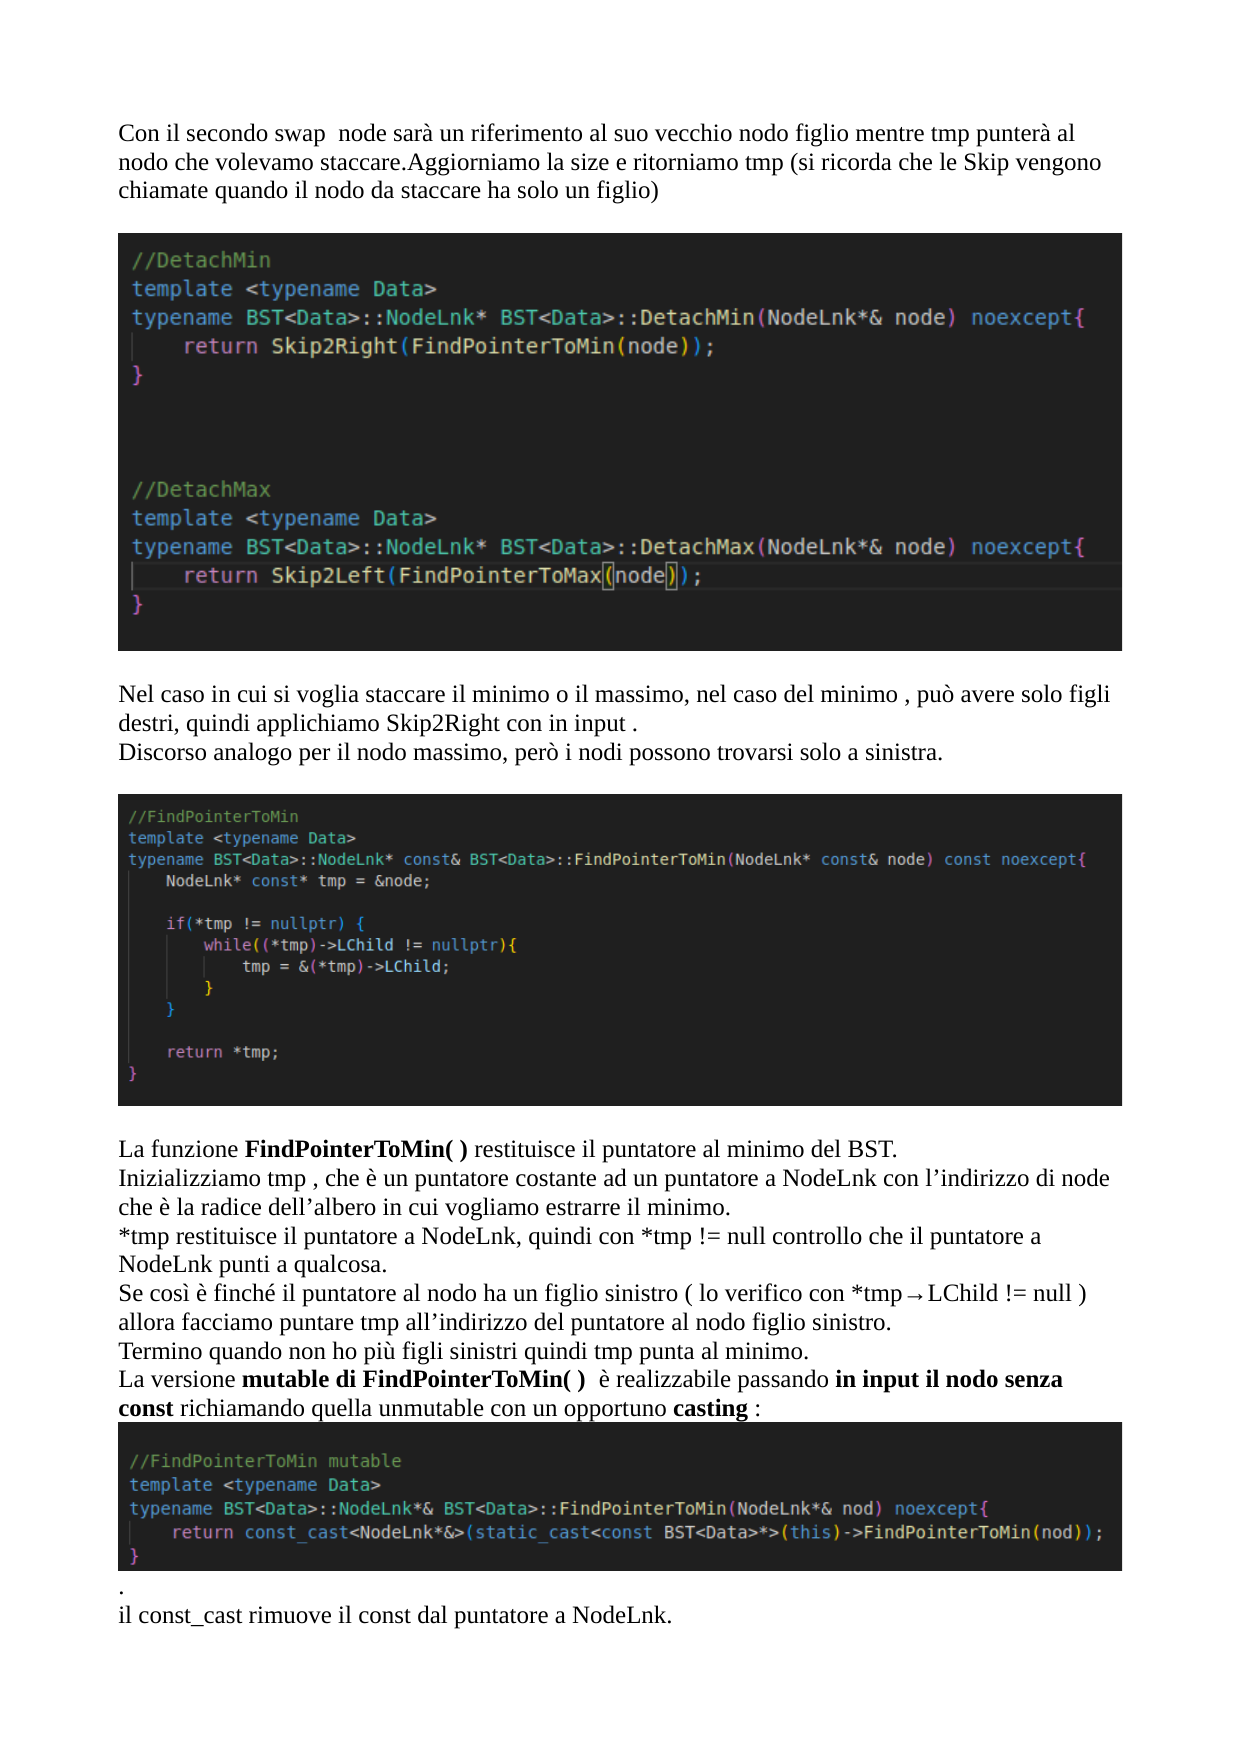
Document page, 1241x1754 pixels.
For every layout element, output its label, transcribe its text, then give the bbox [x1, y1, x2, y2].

text il const_cast rimuove il const dal puntatore a NodeLnk. [118, 1600, 1122, 1628]
picture [118, 794, 1123, 1106]
text *tmp restituisce il puntatore a NodeLnk, quindi con *tmp != null controllo che il puntatore a NodeLnk punti a qualcosa. [118, 1221, 1122, 1278]
text . [118, 1571, 1122, 1600]
text Termino quando non ho più figli sinistri quindi tmp punta al minimo. [118, 1336, 1122, 1364]
text allora facciamo puntare tmp all’indirizzo del puntatore al nodo figlio sinistro. [118, 1307, 1122, 1336]
text Se così è finché il puntatore al nodo ha un figlio sinistro ( lo verifico con *tmp→LChild != null ) [118, 1278, 1122, 1307]
text Con il secondo swap node sarà un riferimento al suo vecchio nodo figlio mentre tmp punterà al nodo che volevamo staccare.Aggiorniamo la size e ritorniamo tmp (si ricorda che le Skip vengono chiamate quando il nodo da staccare ha solo un figlio) [118, 118, 1122, 204]
text La versione mutable di FindPointerToMin( ) è realizzabile passando in input il nodo senza const richiamando quella unmutable con un opportuno casting : [118, 1364, 1122, 1422]
text La funzione FindPointerToMin( ) restituisce il puntatore al minimo del BST. [118, 1134, 1122, 1163]
text Inizializziamo tmp , che è un puntatore costante ad un puntatore a NodeLnk con l’indirizzo di node [118, 1163, 1122, 1192]
text che è la radice dell’albero in cui vogliamo estrarre il minimo. [118, 1192, 1122, 1221]
picture [118, 1422, 1123, 1571]
text Discorso analogo per il nodo massimo, però i nodi possono trovarsi solo a sinistra. [118, 737, 1122, 766]
text Nel caso in cui si voglia staccare il minimo o il massimo, nel caso del minimo , può avere solo figli destri, quindi applichiamo Skip2Right con in input . [118, 679, 1122, 737]
picture [118, 233, 1123, 651]
